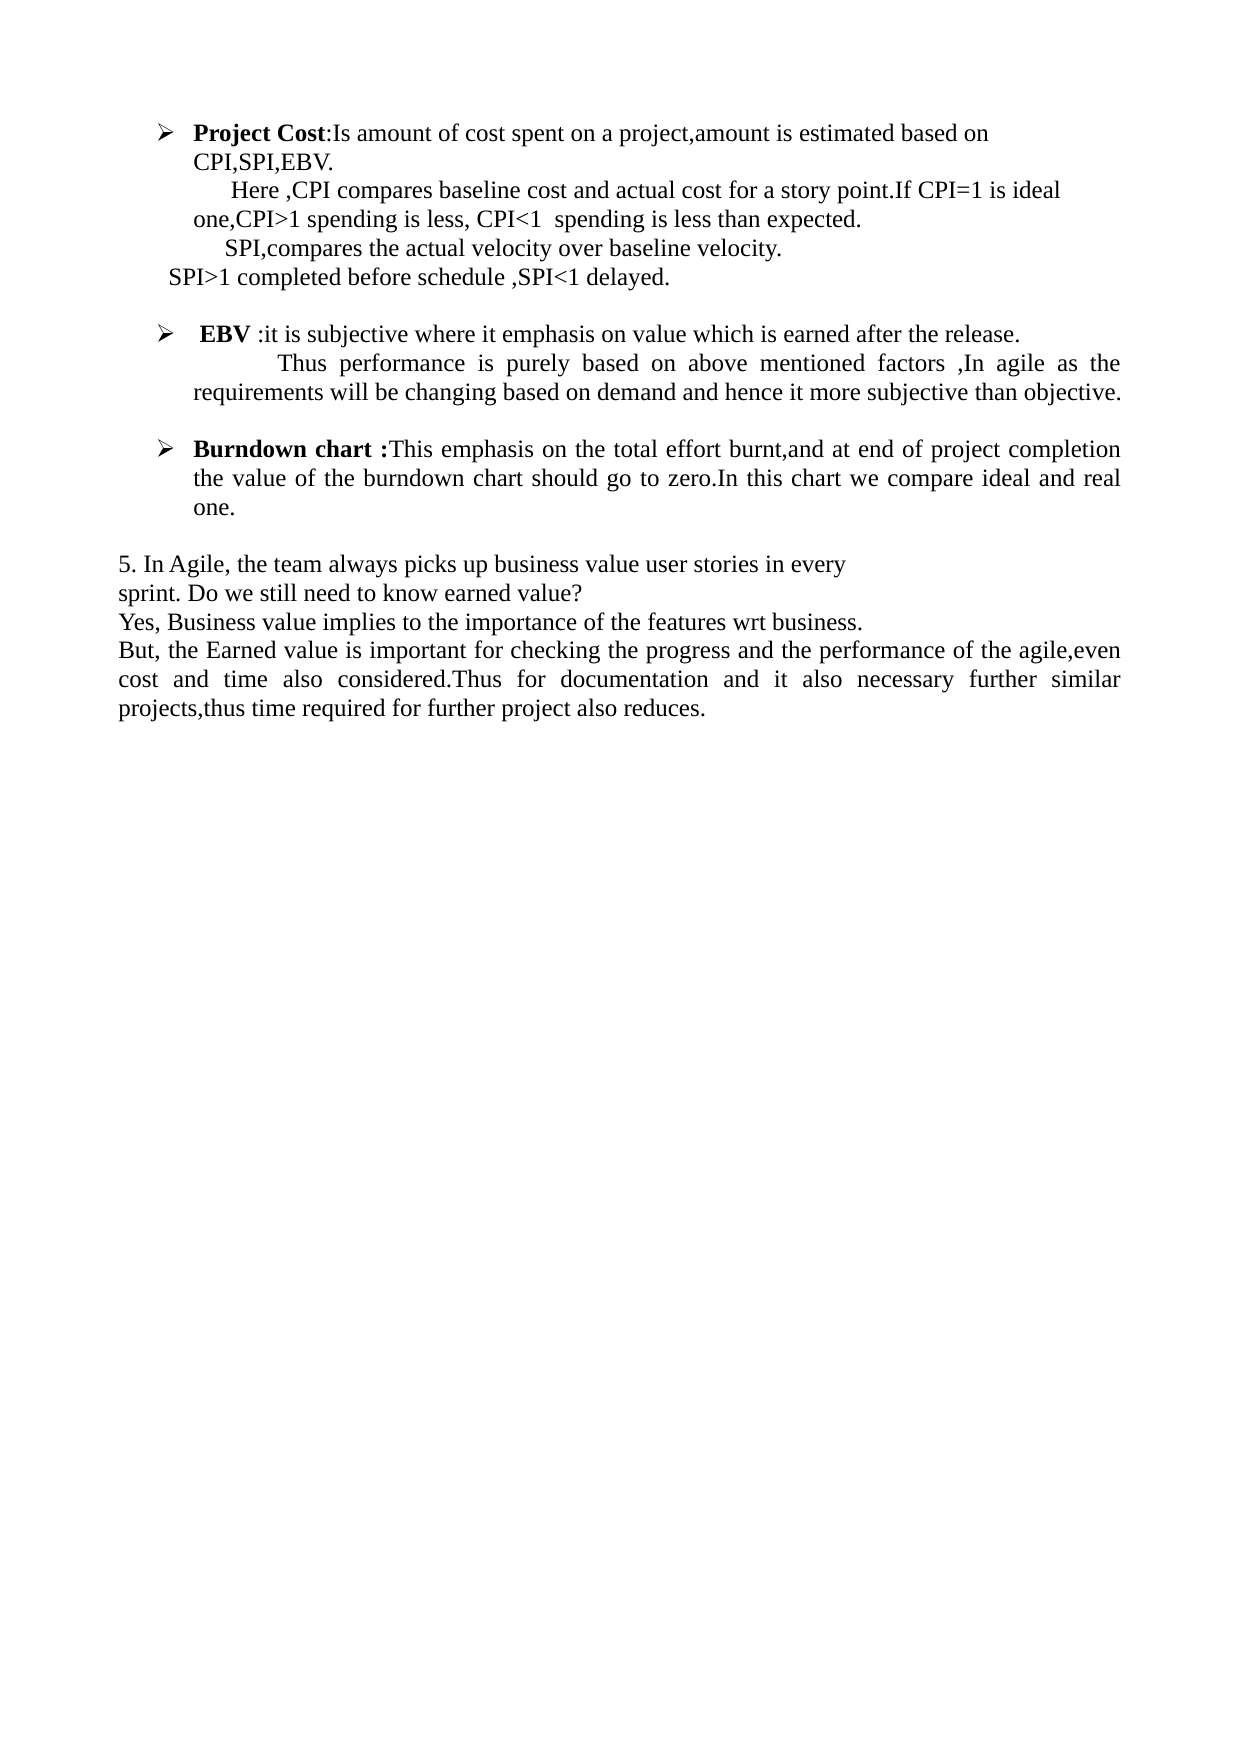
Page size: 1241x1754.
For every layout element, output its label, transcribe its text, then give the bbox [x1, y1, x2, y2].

text sprint. Do we still need to know earned value? [118, 578, 1122, 607]
text But, the Earned value is important for checking the progress and the performance of the agile,even cost and time also considered.Thus for documentation and it also necessary further similar projects,thus time required for further project also reduces. [118, 636, 1122, 722]
list Burndown chart :This emphasis on the total effort burnt,and at end of project completion the value of the burndown chart should go to zero.In this chart we compare ideal and real one. [156, 434, 1122, 521]
list Here ,CPI compares baseline cost and actual cost for a story point.If CPI=1 is ideal one,CPI>1 spending is less, CPI<1 spending is less than expected. [156, 176, 1122, 233]
text Yes, Business value implies to the importance of the features wrt business. [118, 607, 1122, 636]
list Project Cost:Is amount of cost spent on a project,amount is estimated based on CPI,SPI,EBV. [156, 118, 1122, 176]
text 5. In Agile, the team always picks up business value user stories in every [118, 549, 1122, 578]
list EBV :it is subjective where it emphasis on value which is earned after the release. [156, 319, 1122, 348]
list SPI,compares the actual velocity over baseline velocity. [156, 233, 1122, 262]
list Thus performance is purely based on above mentioned factors ,In agile as the requirements will be changing based on demand and hence it more subjective than objective. [156, 348, 1122, 406]
text SPI>1 completed before schedule ,SPI<1 delayed. [118, 262, 1122, 291]
